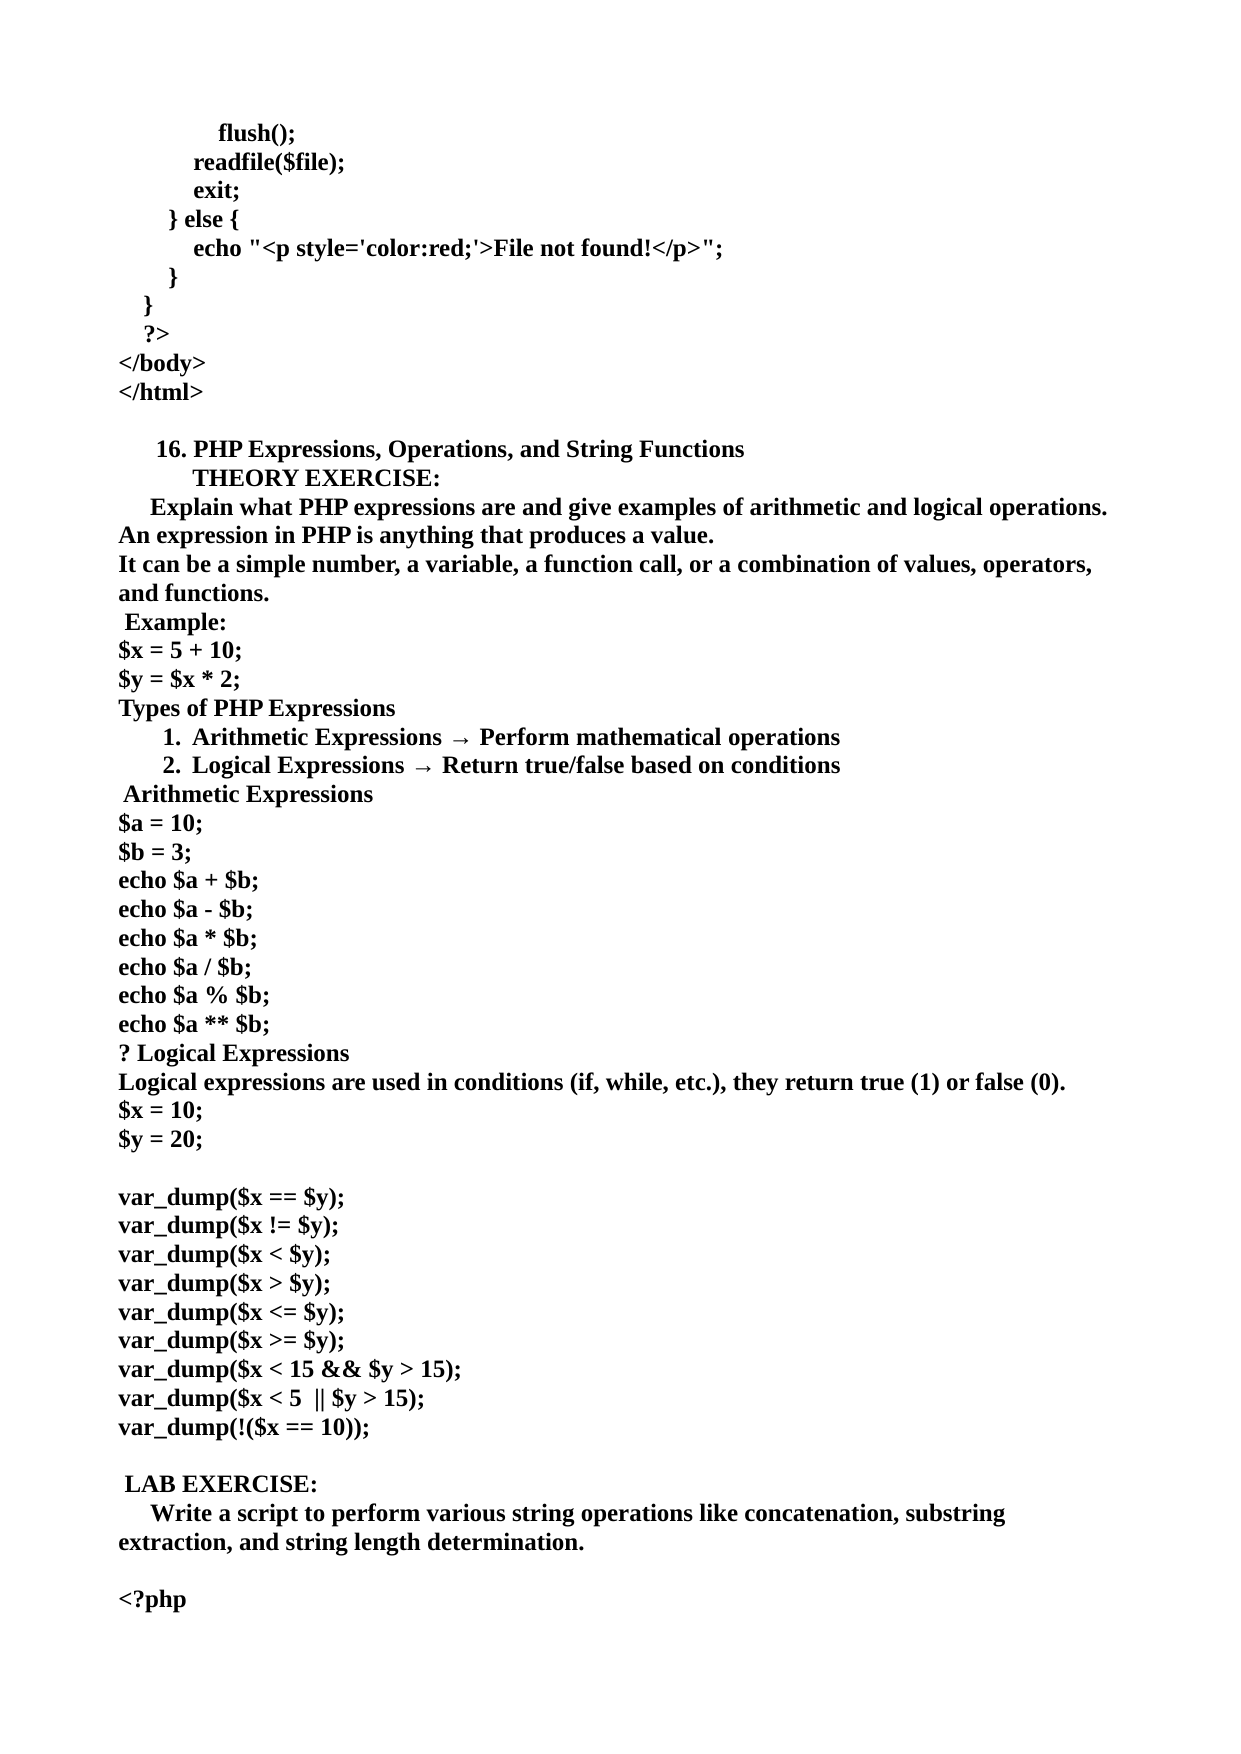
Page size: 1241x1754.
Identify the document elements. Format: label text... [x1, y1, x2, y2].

text Example: [118, 607, 1122, 636]
text LAB EXERCISE: [118, 1469, 1122, 1498]
text </body> [118, 348, 1122, 377]
text echo $a ** $b; [118, 1009, 1122, 1038]
text var_dump($x >= $y); [118, 1326, 1122, 1354]
text $a = 10; [118, 808, 1122, 837]
text flush(); [118, 118, 1122, 147]
text </html> [118, 377, 1122, 406]
text var_dump(!($x == 10)); [118, 1412, 1122, 1441]
text var_dump($x <= $y); [118, 1297, 1122, 1326]
text <?php [118, 1584, 1122, 1613]
text Logical expressions are used in conditions (if, while, etc.), they return true (1) or false (0). [118, 1067, 1122, 1096]
text var_dump($x != $y); [118, 1211, 1122, 1239]
text var_dump($x < 15 && $y > 15); [118, 1354, 1122, 1383]
text Types of PHP Expressions [118, 693, 1122, 722]
list PHP Expressions, Operations, and String Functions [156, 434, 1122, 463]
text echo $a * $b; [118, 923, 1122, 952]
text echo "<p style='color:red;'>File not found!</p>"; [118, 233, 1122, 262]
text THEORY EXERCISE: [118, 463, 1122, 492]
text } [118, 262, 1122, 291]
text var_dump($x < $y); [118, 1239, 1122, 1268]
list Logical Expressions → Return true/false based on conditions [162, 751, 1122, 779]
text var_dump($x > $y); [118, 1268, 1122, 1297]
text An expression in PHP is anything that produces a value. It can be a simple number, a variable, a function call, or a combination of values, operators, and functions. [118, 521, 1122, 607]
text exit; [118, 176, 1122, 204]
text echo $a / $b; [118, 952, 1122, 981]
text echo $a - $b; [118, 894, 1122, 923]
text var_dump($x < 5 || $y > 15); [118, 1383, 1122, 1412]
text var_dump($x == $y); [118, 1182, 1122, 1211]
text } else { [118, 204, 1122, 233]
text echo $a % $b; [118, 981, 1122, 1009]
text Arithmetic Expressions [118, 779, 1122, 808]
text $y = $x * 2; [118, 664, 1122, 693]
text  Write a script to perform various string operations like concatenation, substring extraction, and string length determination. [118, 1498, 1122, 1556]
text $b = 3; [118, 837, 1122, 866]
text $y = 20; [118, 1124, 1122, 1153]
text ? Logical Expressions [118, 1038, 1122, 1067]
text $x = 10; [118, 1096, 1122, 1124]
text  Explain what PHP expressions are and give examples of arithmetic and logical operations. [118, 492, 1122, 521]
text } [118, 291, 1122, 319]
list Arithmetic Expressions → Perform mathematical operations [162, 722, 1122, 751]
text echo $a + $b; [118, 866, 1122, 894]
text ?> [118, 319, 1122, 348]
text readfile($file); [118, 147, 1122, 176]
text $x = 5 + 10; [118, 636, 1122, 664]
